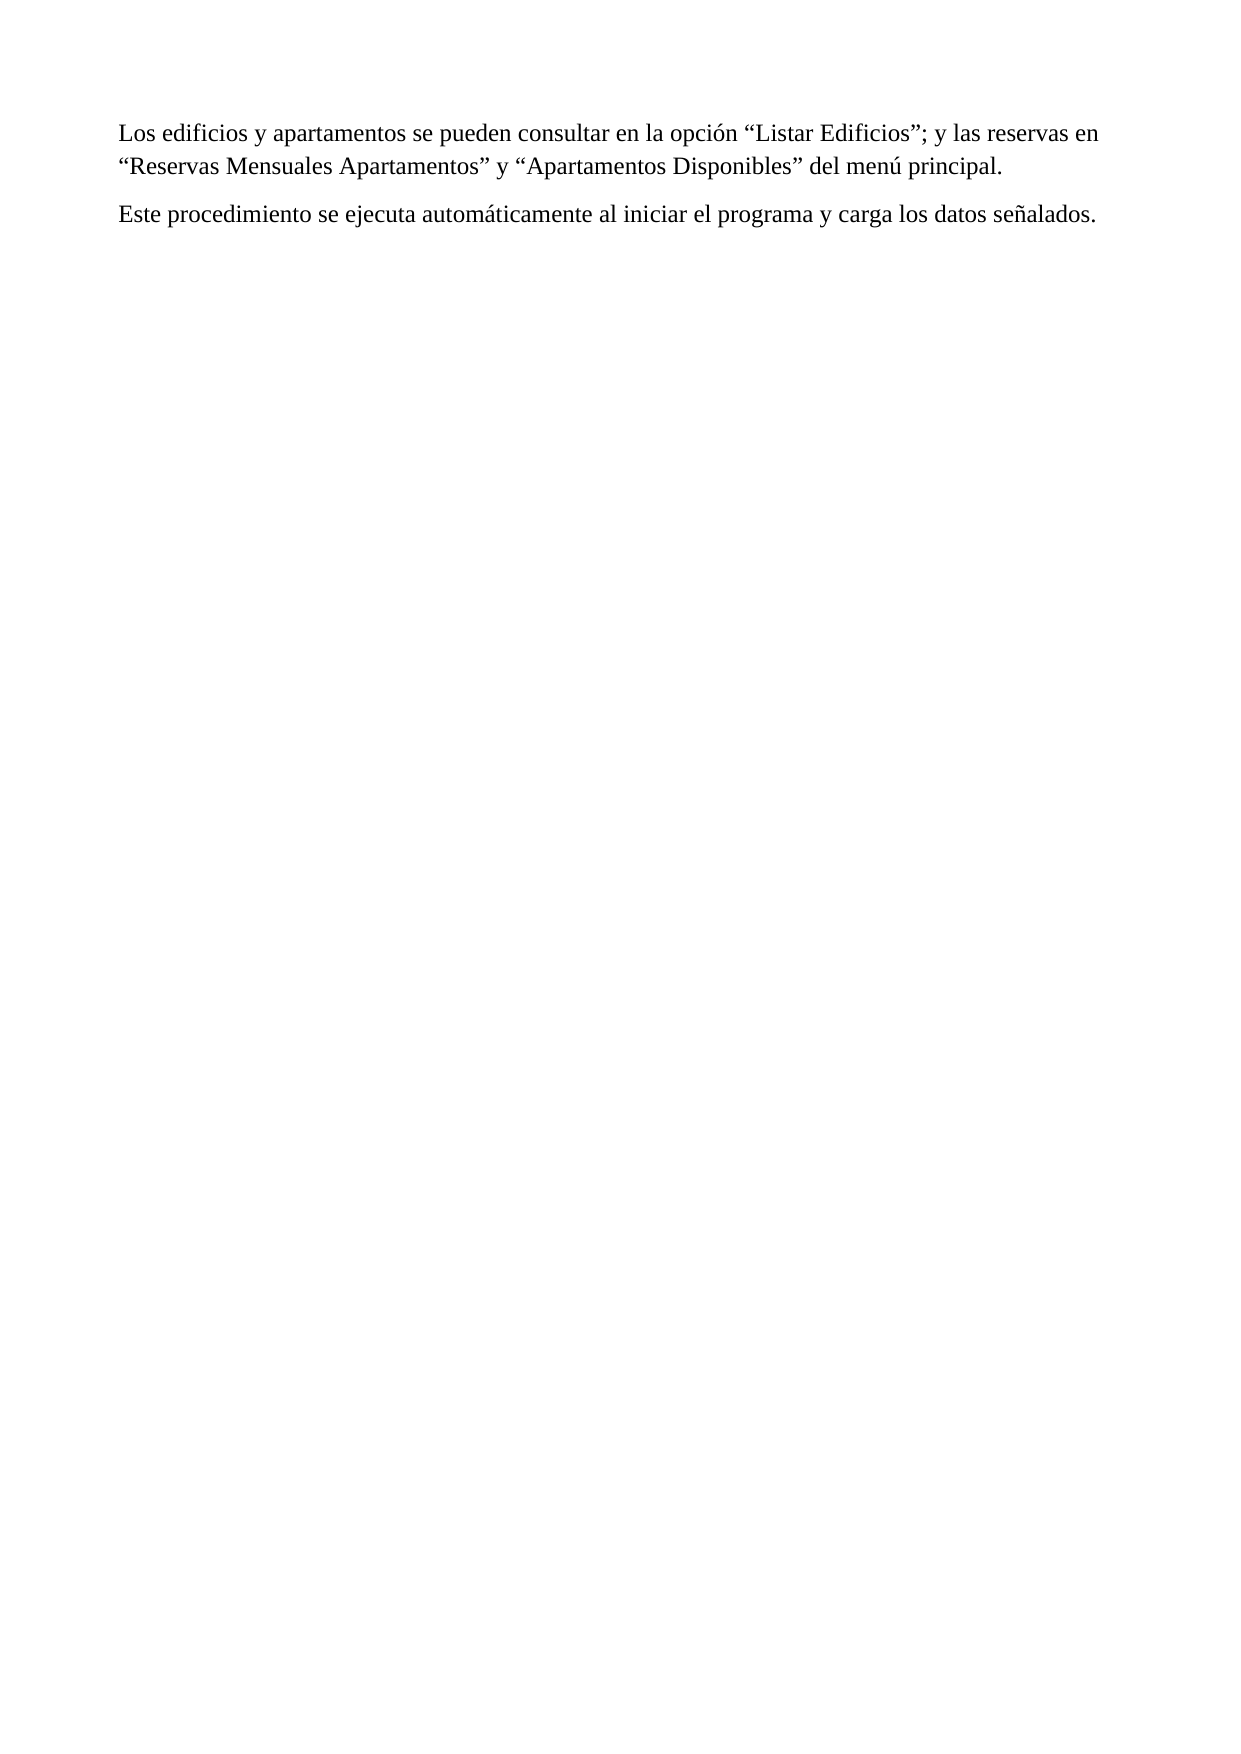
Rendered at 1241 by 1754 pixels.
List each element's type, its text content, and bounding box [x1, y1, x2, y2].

text Este procedimiento se ejecuta automáticamente al iniciar el programa y carga los datos señalados. [118, 199, 1122, 227]
text Los edificios y apartamentos se pueden consultar en la opción “Listar Edificios”; y las reservas en “Reservas Mensuales Apartamentos” y “Apartamentos Disponibles” del menú principal. [118, 118, 1122, 180]
